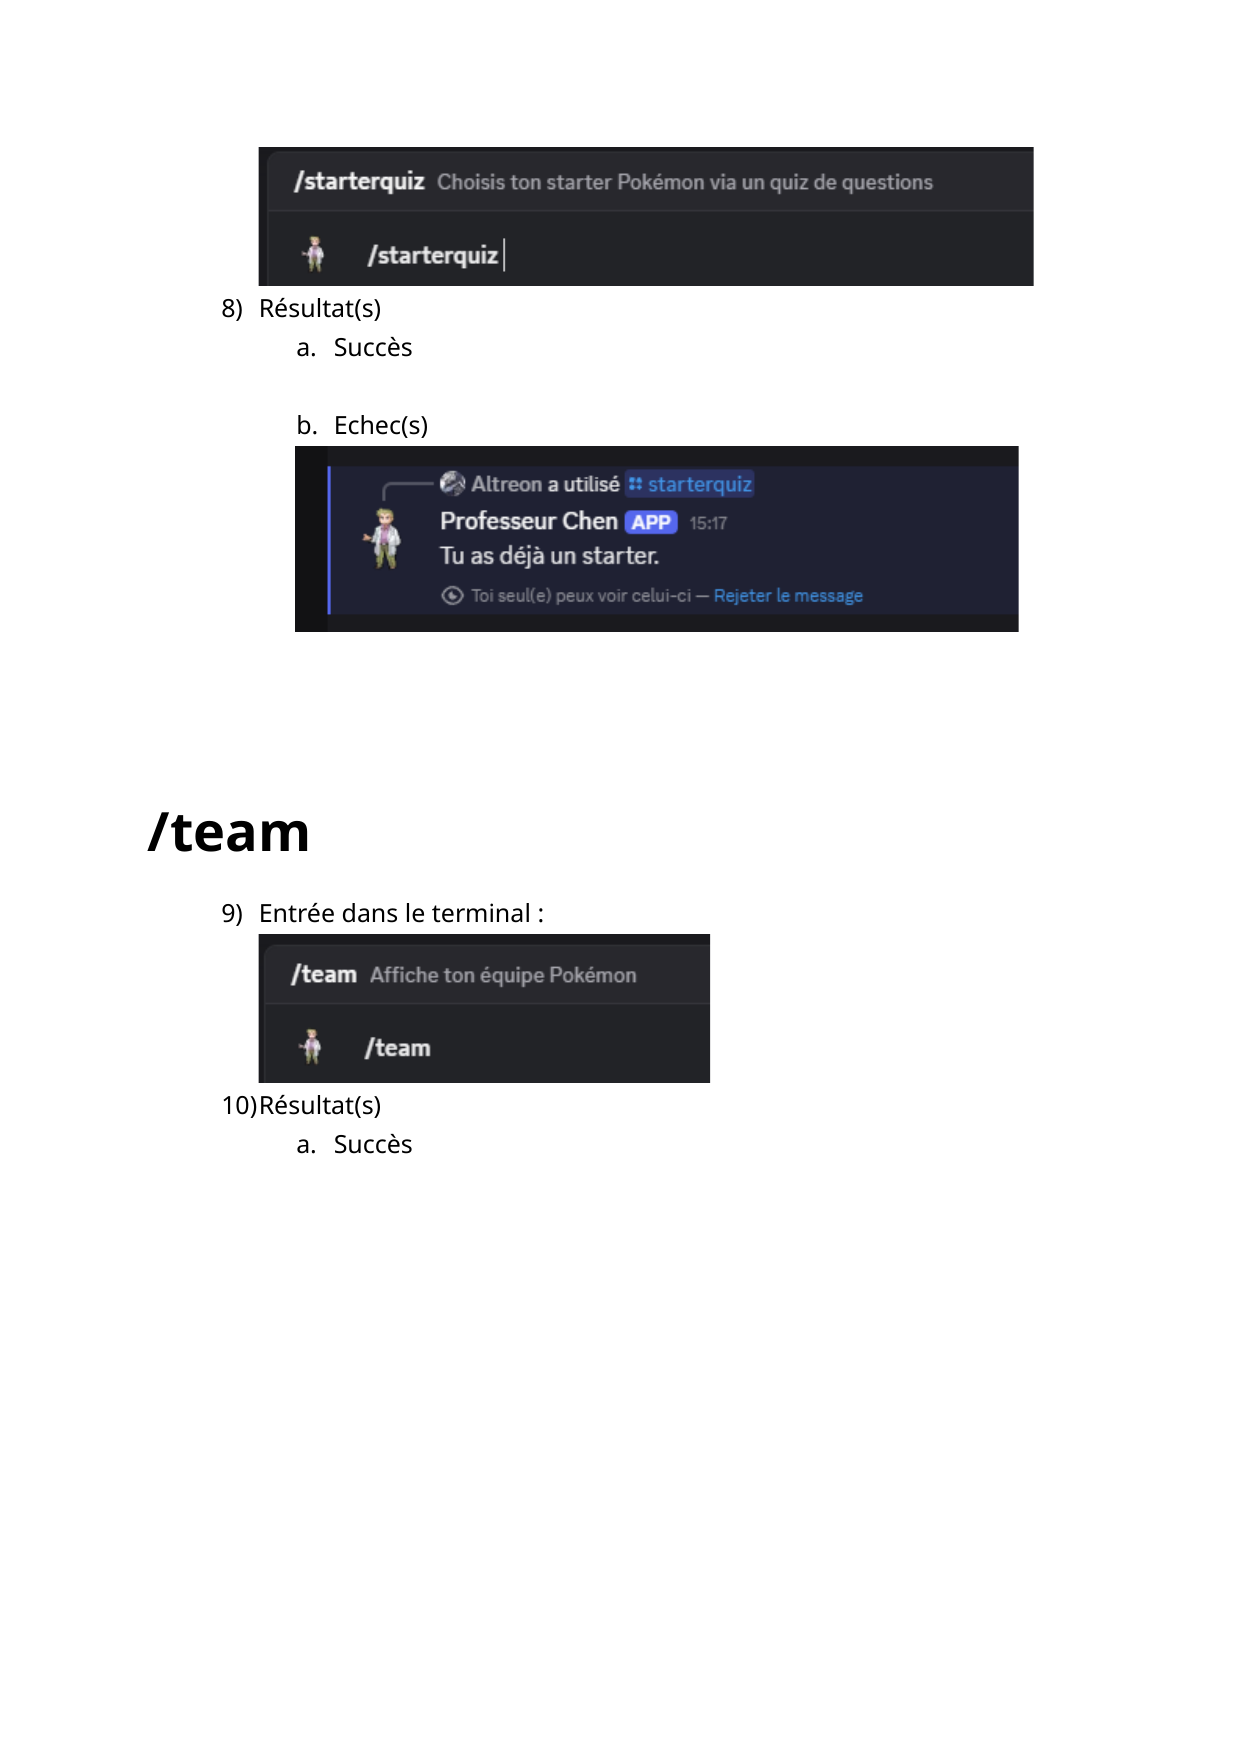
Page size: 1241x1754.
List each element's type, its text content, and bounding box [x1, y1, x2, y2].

list Résultat(s) [221, 290, 1093, 324]
list Succès [296, 329, 1093, 363]
list Echec(s) [296, 408, 1093, 442]
list Résultat(s) [221, 1088, 1093, 1122]
list Entrée dans le terminal : [221, 895, 1093, 929]
list Succès [296, 1127, 1093, 1161]
text /team [148, 794, 1093, 867]
